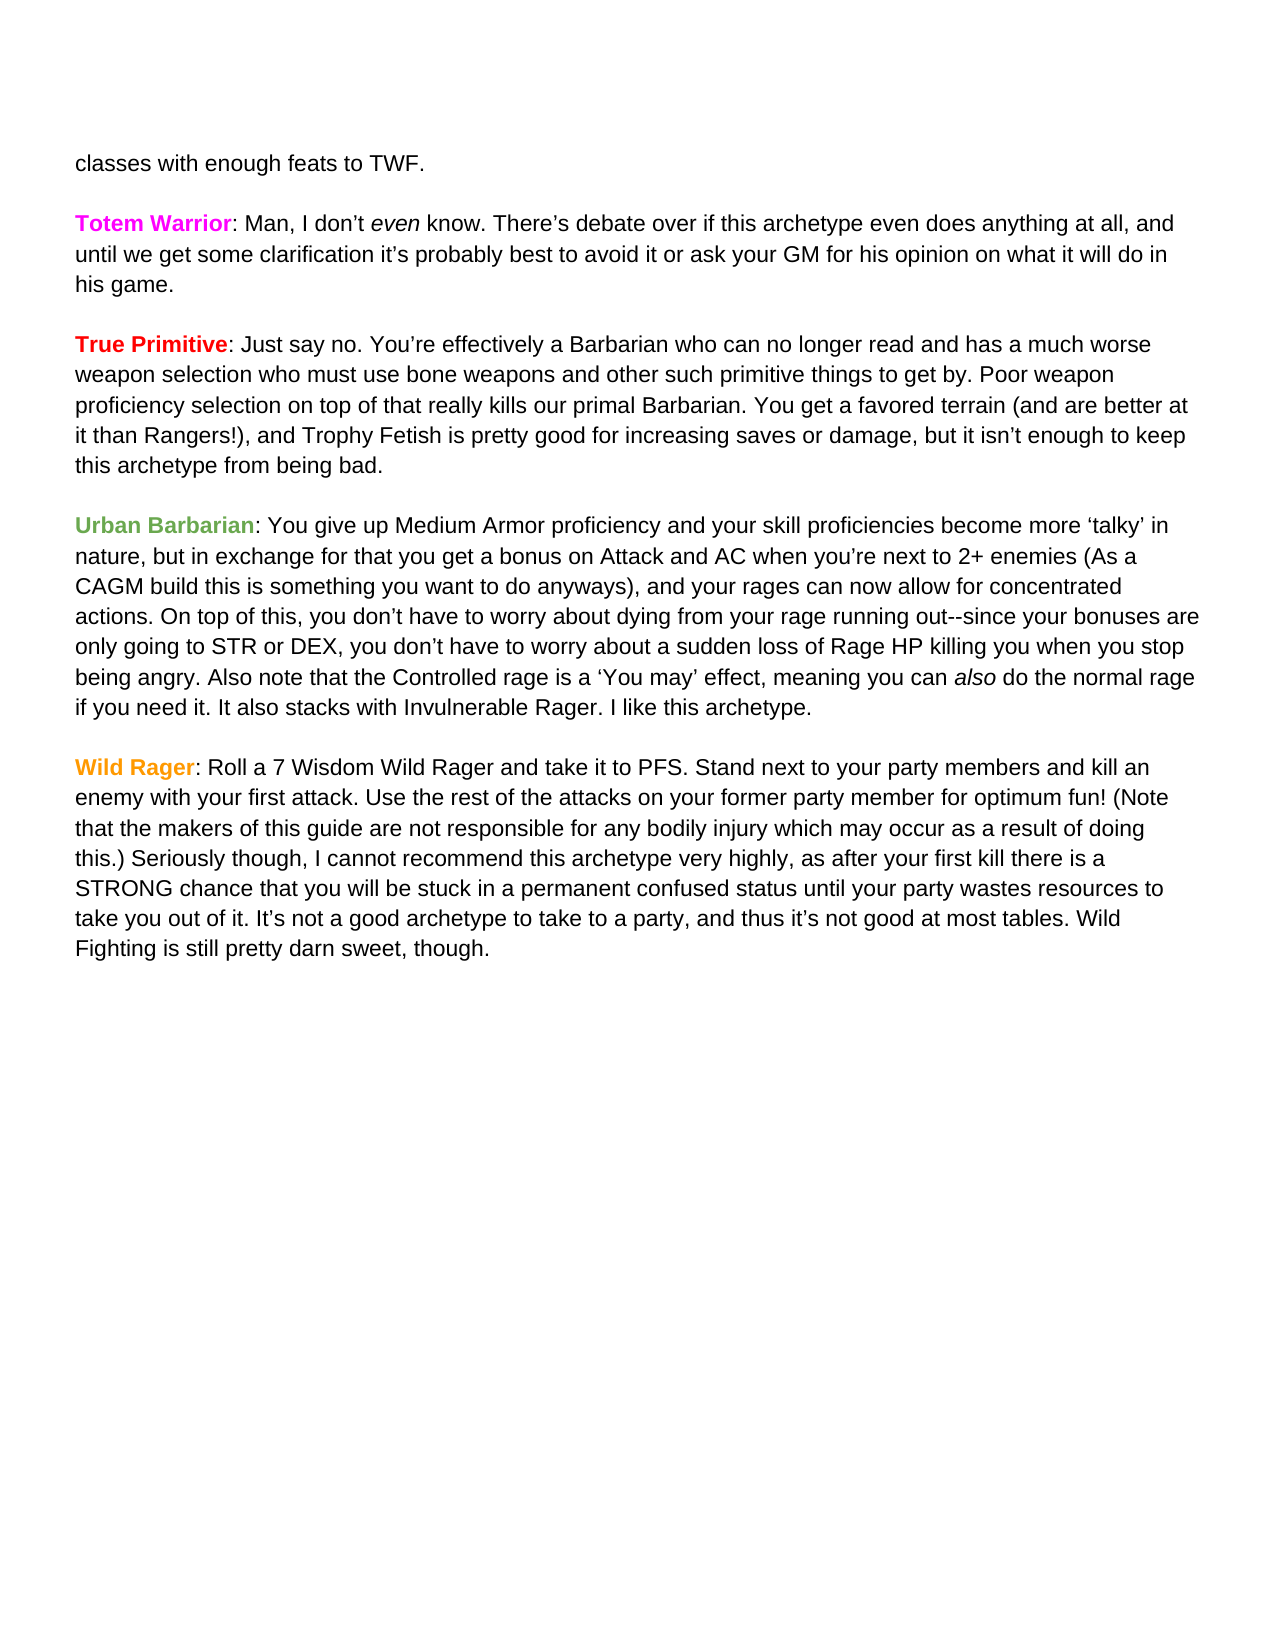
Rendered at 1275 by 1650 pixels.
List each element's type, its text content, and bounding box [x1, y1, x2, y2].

text Wild Rager: Roll a 7 Wisdom Wild Rager and take it to PFS. Stand next to your party members and kill an enemy with your first attack. Use the rest of the attacks on your former party member for optimum fun! (Note that the makers of this guide are not responsible for any bodily injury which may occur as a result of doing this.) Seriously though, I cannot recommend this archetype very highly, as after your first kill there is a STRONG chance that you will be stuck in a permanent confused status until your party wastes resources to take you out of it. It’s not a good archetype to take to a party, and thus it’s not good at most tables. Wild Fighting is still pretty darn sweet, though. [75, 754, 1200, 962]
text Totem Warrior: Man, I don’t even know. There’s debate over if this archetype even does anything at all, and until we get some clarification it’s probably best to avoid it or ask your GM for his opinion on what it will do in his game. [75, 210, 1200, 297]
text True Primitive: Just say no. You’re effectively a Barbarian who can no longer read and has a much worse weapon selection who must use bone weapons and other such primitive things to get by. Poor weapon proficiency selection on top of that really kills our primal Barbarian. You get a favored terrain (and are better at it than Rangers!), and Trophy Fetish is pretty good for increasing saves or damage, but it isn’t enough to keep this archetype from being bad. [75, 331, 1200, 478]
text classes with enough feats to TWF. [75, 150, 1200, 176]
text Urban Barbarian: You give up Medium Armor proficiency and your skill proficiencies become more ‘talky’ in nature, but in exchange for that you get a bonus on Attack and AC when you’re next to 2+ enemies (As a CAGM build this is something you want to do anyways), and your rages can now allow for concentrated actions. On top of this, you don’t have to worry about dying from your rage running out--since your bonuses are only going to STR or DEX, you don’t have to worry about a sudden loss of Rage HP killing you when you stop being angry. Also note that the Controlled rage is a ‘You may’ effect, meaning you can also do the normal rage if you need it. It also stacks with Invulnerable Rager. I like this archetype. [75, 512, 1200, 720]
